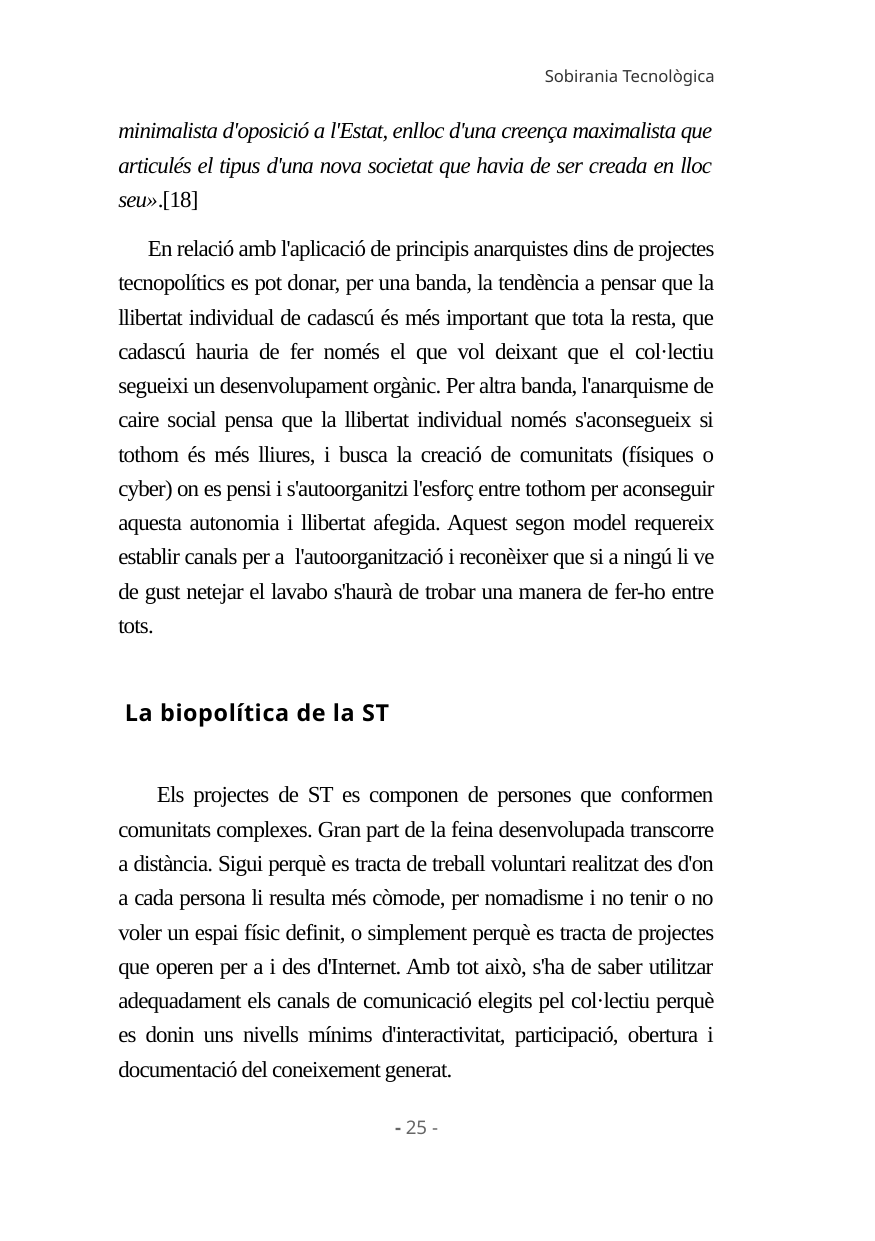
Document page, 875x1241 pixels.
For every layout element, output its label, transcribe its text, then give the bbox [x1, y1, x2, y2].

subtitle La biopolítica de la ST [118, 696, 714, 728]
text Els projectes de ST es componen de persones que conformen comunitats complexes. Gran part de la feina desenvolupada transcorre a distància. Sigui perquè es tracta de treball voluntari realitzat des d'on a cada persona li resulta més còmode, per nomadisme i no tenir o no voler un espai físic definit, o simplement perquè es tracta de projectes que operen per a i des d'Internet. Amb tot això, s'ha de saber utilitzar adequadament els canals de comunicació elegits pel col·lectiu perquè es donin uns nivells mínims d'interactivitat, participació, obertura i documentació del coneixement generat. [118, 775, 714, 1084]
text En relació amb l'aplicació de principis anarquistes dins de projectes tecnopolítics es pot donar, per una banda, la tendència a pensar que la llibertat individual de cadascú és més important que tota la resta, que cadascú hauria de fer només el que vol deixant que el col·lectiu segueixi un desenvolupament orgànic. Per altra banda, l'anarquisme de caire social pensa que la llibertat individual només s'aconsegueix si tothom és més lliures, i busca la creació de comunitats (físiques o cyber) on es pensi i s'autoorganitzi l'esforç entre tothom per aconseguir aquesta autonomia i llibertat afegida. Aquest segon model requereix establir canals per a l'autoorganització i reconèixer que si a ningú li ve de gust netejar el lavabo s'haurà de trobar una manera de fer-ho entre tots. [118, 229, 714, 640]
text minimalista d'oposició a l'Estat, enlloc d'una creença maximalista que articulés el tipus d'una nova societat que havia de ser creada en lloc seu».[18] [118, 111, 714, 214]
